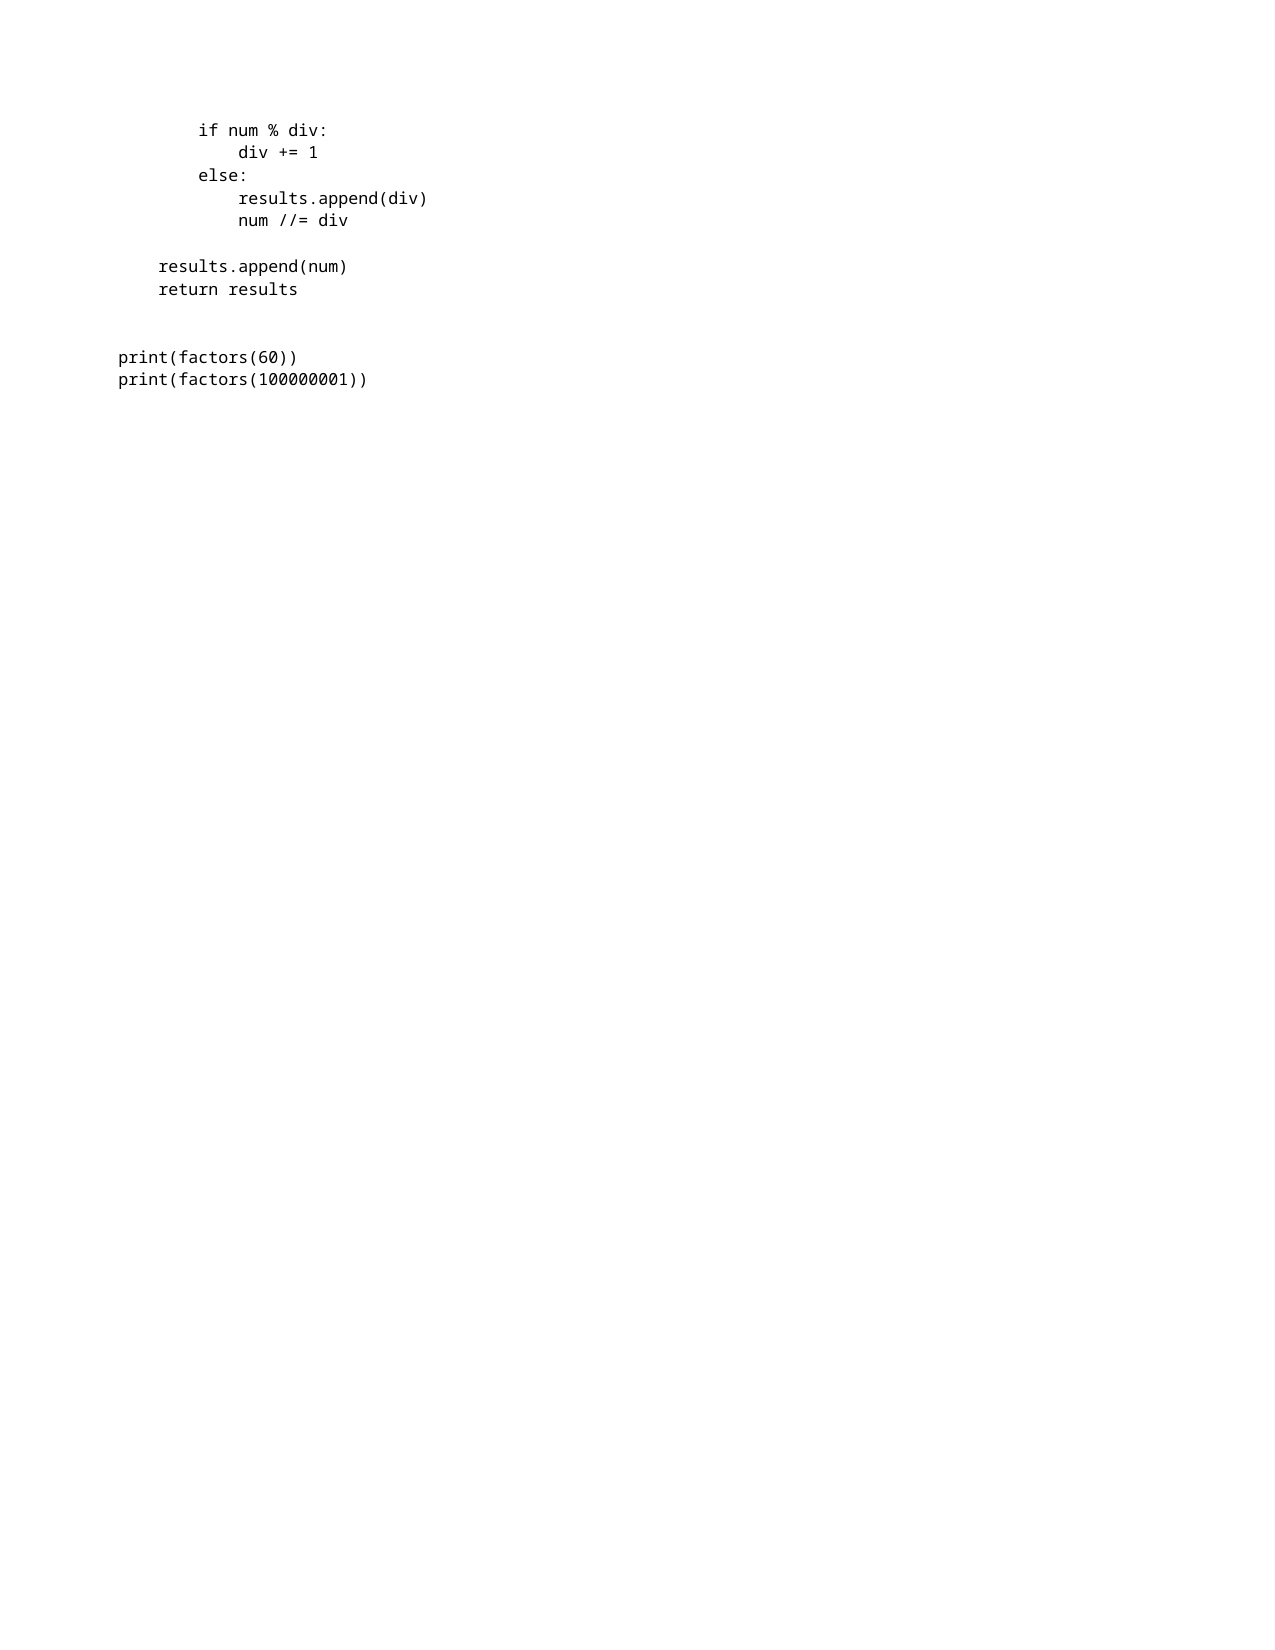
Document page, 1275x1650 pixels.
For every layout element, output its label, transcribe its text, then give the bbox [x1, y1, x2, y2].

text print(factors(60)) [118, 345, 622, 368]
text print(factors(100000001)) [118, 368, 622, 391]
text results.append(div) [118, 186, 622, 209]
text results.append(num) [118, 254, 622, 277]
text else: [118, 163, 622, 186]
text if num % div: [118, 118, 622, 141]
text num //= div [118, 209, 622, 232]
text return results [118, 277, 622, 300]
text div += 1 [118, 141, 622, 163]
